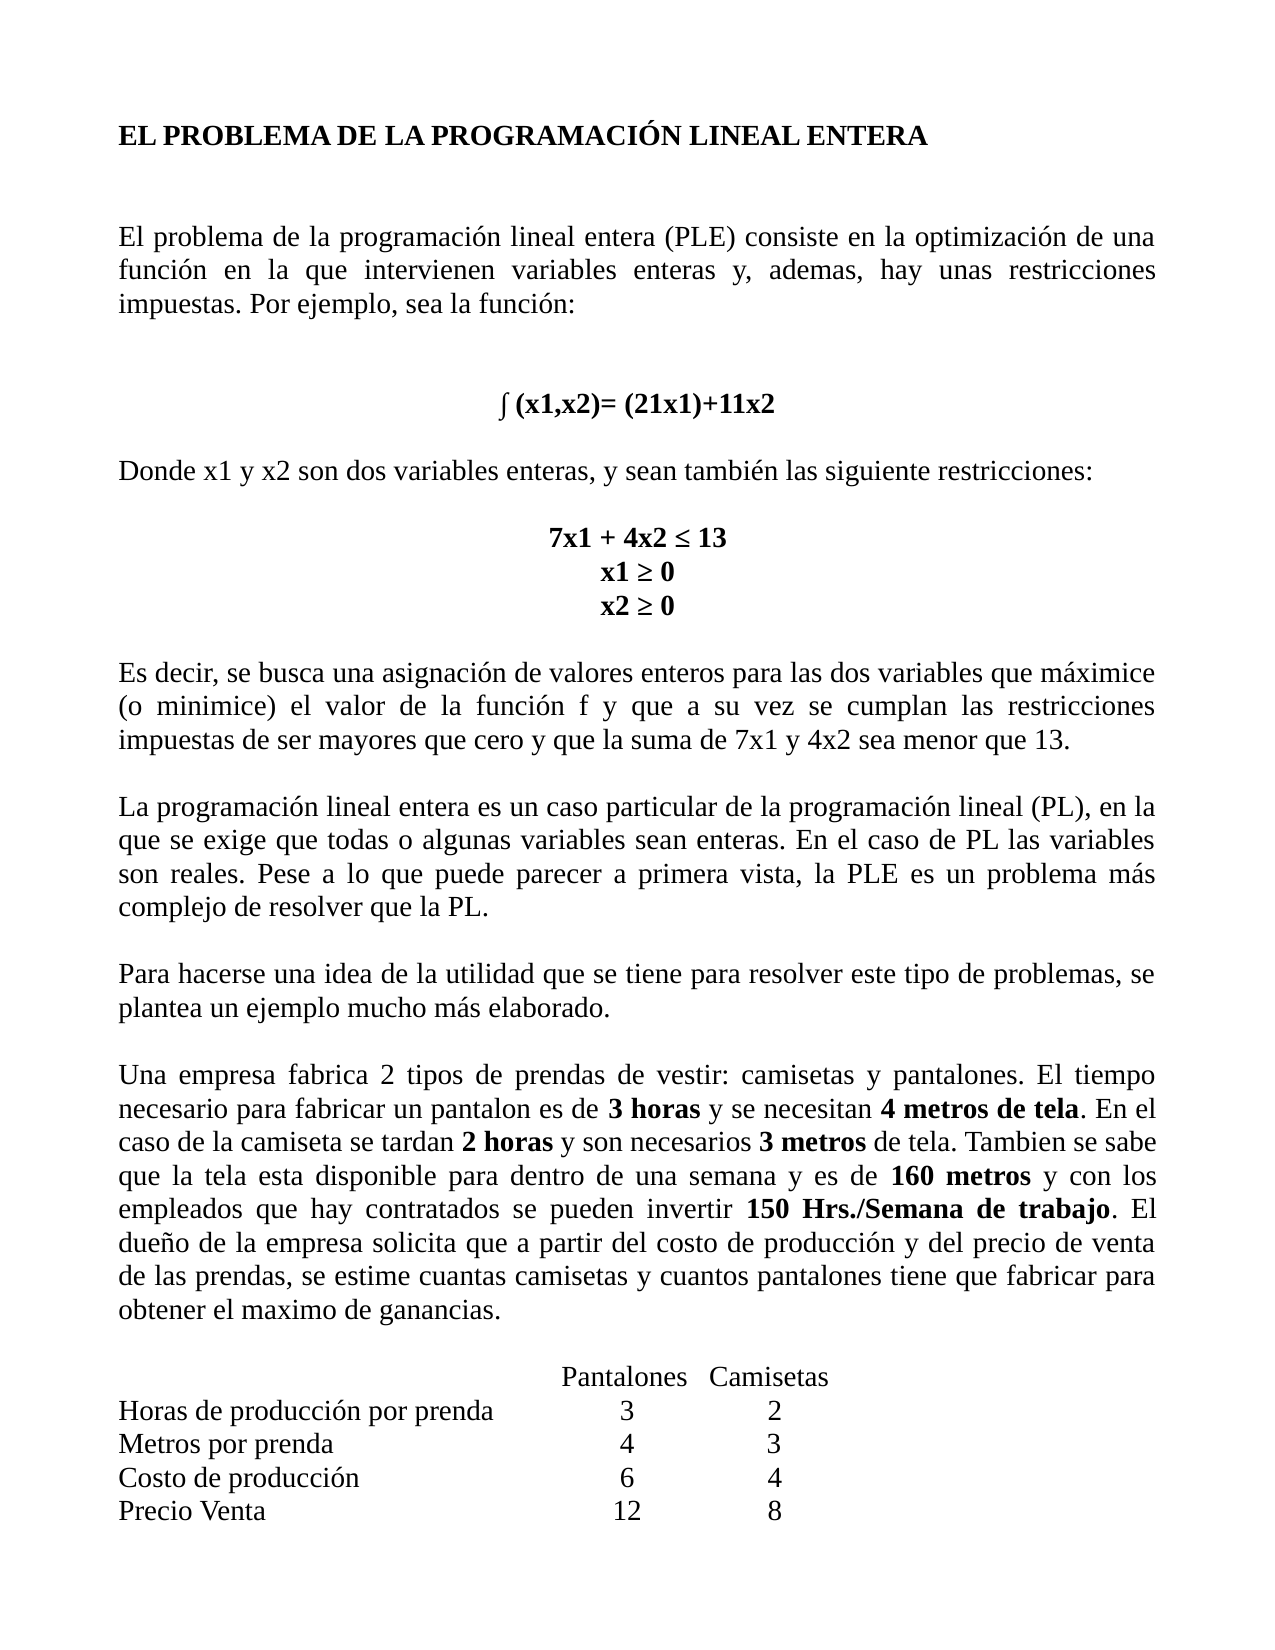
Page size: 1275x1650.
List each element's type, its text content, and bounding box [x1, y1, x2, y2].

text Para hacerse una idea de la utilidad que se tiene para resolver este tipo de problemas, se plantea un ejemplo mucho más elaborado. [118, 957, 1157, 1024]
text 7x1 + 4x2 ≤ 13 [118, 521, 1157, 554]
text El problema de la programación lineal entera (PLE) consiste en la optimización de una función en la que intervienen variables enteras y, ademas, hay unas restricciones impuestas. Por ejemplo, sea la función: [118, 219, 1157, 319]
text x1 ≥ 0 [118, 554, 1157, 588]
text Pantalones Camisetas [118, 1359, 1157, 1393]
text ∫ (x1,x2)= (21x1)+11x2 [118, 386, 1157, 420]
text Donde x1 y x2 son dos variables enteras, y sean también las siguiente restricciones: [118, 453, 1157, 487]
text Precio Venta 12 8 [118, 1493, 1157, 1527]
text Una empresa fabrica 2 tipos de prendas de vestir: camisetas y pantalones. El tiempo necesario para fabricar un pantalon es de 3 horas y se necesitan 4 metros de tela. En el caso de la camiseta se tardan 2 horas y son necesarios 3 metros de tela. Tambien se sabe que la tela esta disponible para dentro de una semana y es de 160 metros y con los empleados que hay contratados se pueden invertir 150 Hrs./Semana de trabajo. El dueño de la empresa solicita que a partir del costo de producción y del precio de venta de las prendas, se estime cuantas camisetas y cuantos pantalones tiene que fabricar para obtener el maximo de ganancias. [118, 1057, 1157, 1326]
text Es decir, se busca una asignación de valores enteros para las dos variables que máximice (o minimice) el valor de la función f y que a su vez se cumplan las restricciones impuestas de ser mayores que cero y que la suma de 7x1 y 4x2 sea menor que 13. [118, 655, 1157, 755]
text Horas de producción por prenda 3 2 [118, 1393, 1157, 1426]
text Metros por prenda 4 3 [118, 1426, 1157, 1460]
text x2 ≥ 0 [118, 588, 1157, 621]
text La programación lineal entera es un caso particular de la programación lineal (PL), en la que se exige que todas o algunas variables sean enteras. En el caso de PL las variables son reales. Pese a lo que puede parecer a primera vista, la PLE es un problema más complejo de resolver que la PL. [118, 789, 1157, 923]
text Costo de producción 6 4 [118, 1460, 1157, 1493]
text EL PROBLEMA DE LA PROGRAMACIÓN LINEAL ENTERA [118, 118, 1157, 152]
